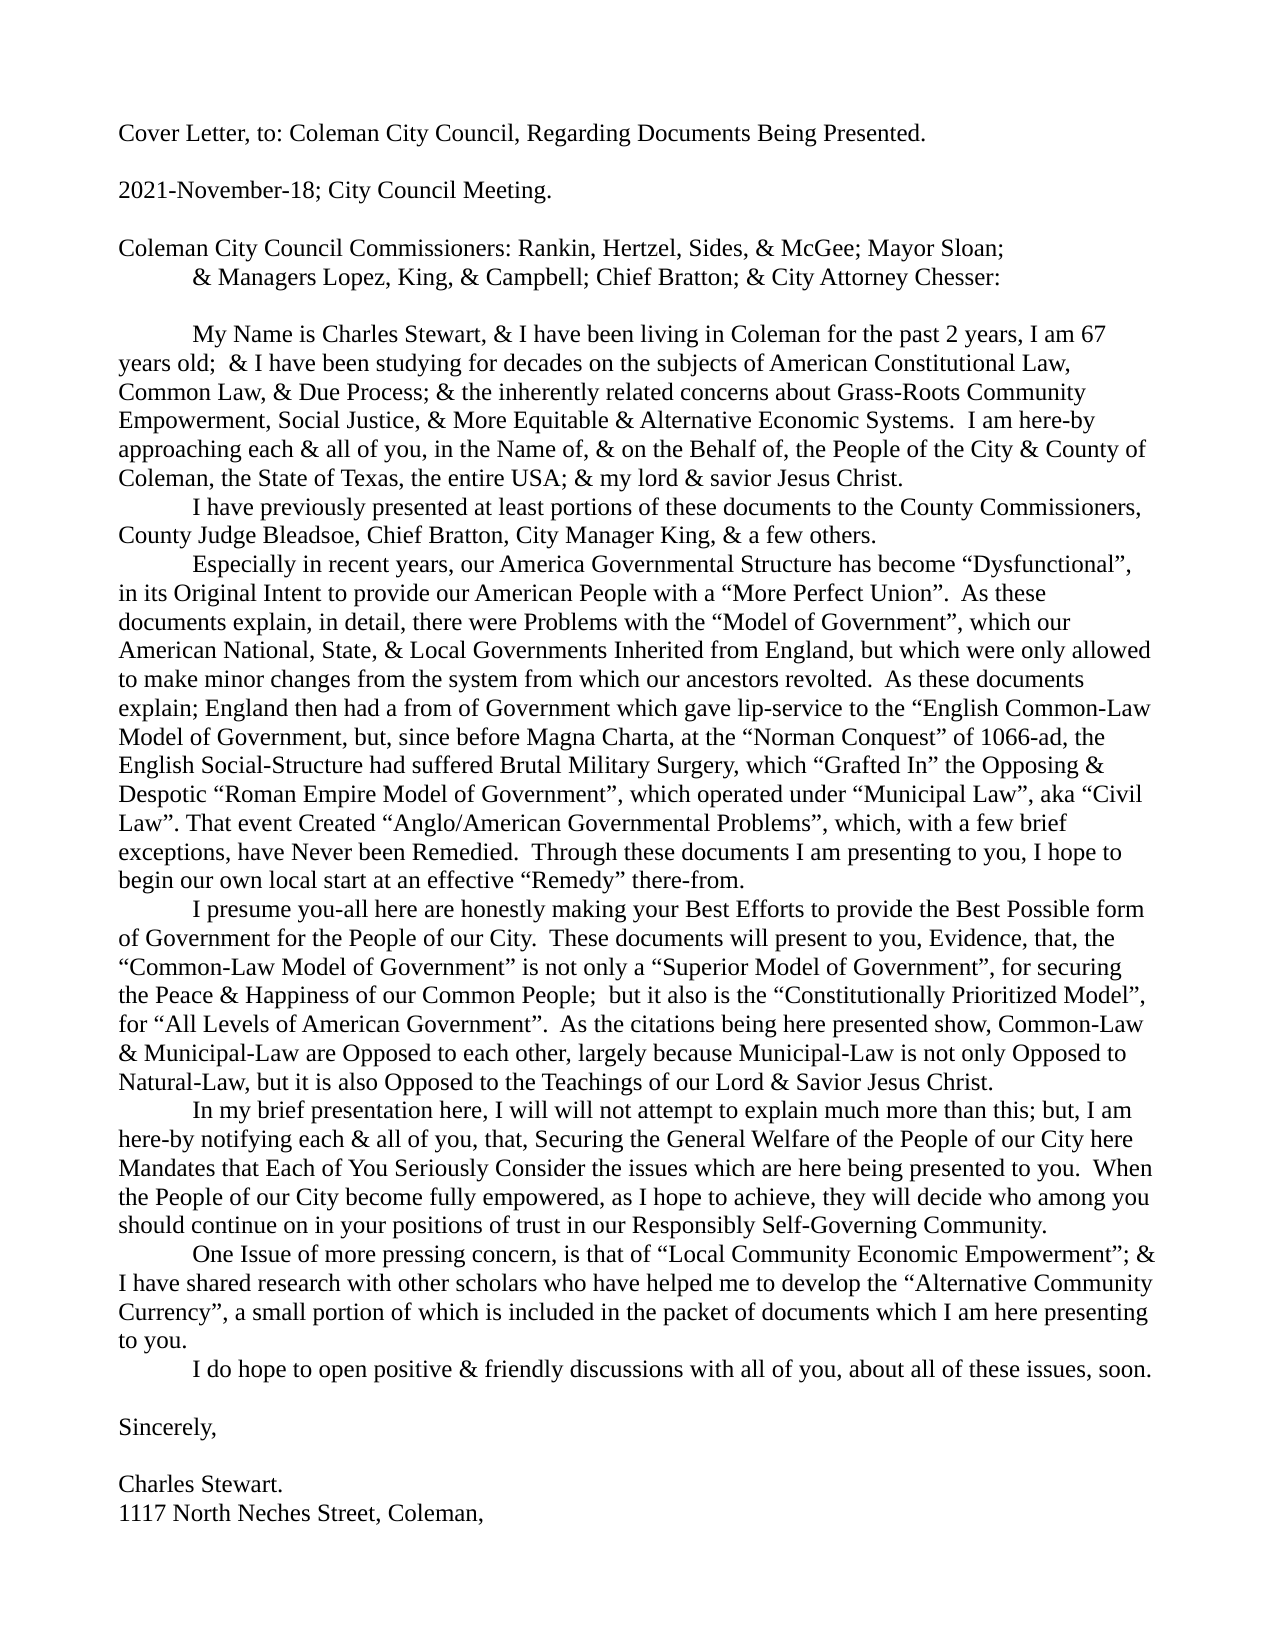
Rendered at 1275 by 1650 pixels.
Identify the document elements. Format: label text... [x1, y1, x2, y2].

text 2021-November-18; City Council Meeting. Coleman City Council Commissioners: Rankin, Hertzel, Sides, & McGee; Mayor Sloan; & Managers Lopez, King, & Campbell; Chief Bratton; & City Attorney Chesser: My Name is Charles Stewart, & I have been living in Coleman for the past 2 years, I am 67 years old; & I have been studying for decades on the subjects of American Constitutional Law, Common Law, & Due Process; & the inherently related concerns about Grass-Roots Community Empowerment, Social Justice, & More Equitable & Alternative Economic Systems. I am here-by approaching each & all of you, in the Name of, & on the Behalf of, the People of the City & County of Coleman, the State of Texas, the entire USA; & my lord & savior Jesus Christ. I have previously presented at least portions of these documents to the County Commissioners, County Judge Bleadsoe, Chief Bratton, City Manager King, & a few others. Especially in recent years, our America Governmental Structure has become “Dysfunctional”, in its Original Intent to provide our American People with a “More Perfect Union”. As these documents explain, in detail, there were Problems with the “Model of Government”, which our American National, State, & Local Governments Inherited from England, but which were only allowed to make minor changes from the system from which our ancestors revolted. As these documents explain; England then had a from of Government which gave lip-service to the “English Common-Law Model of Government, but, since before Magna Charta, at the “Norman Conquest” of 1066-ad, the English Social-Structure had suffered Brutal Military Surgery, which “Grafted In” the Opposing & Despotic “Roman Empire Model of Government”, which operated under “Municipal Law”, aka “Civil Law”. That event Created “Anglo/American Governmental Problems”, which, with a few brief exceptions, have Never been Remedied. Through these documents I am presenting to you, I hope to begin our own local start at an effective “Remedy” there-from. [118, 176, 1157, 894]
text In my brief presentation here, I will will not attempt to explain much more than this; but, I am here-by notifying each & all of you, that, Securing the General Welfare of the People of our City here Mandates that Each of You Seriously Consider the issues which are here being presented to you. When the People of our City become fully empowered, as I hope to achieve, they will decide who among you should continue on in your positions of trust in our Responsibly Self-Governing Community. [118, 1096, 1157, 1239]
text Sincerely, [118, 1383, 1157, 1441]
text One Issue of more pressing concern, is that of “Local Community Economic Empowerment”; & I have shared research with other scholars who have helped me to develop the “Alternative Community Currency”, a small portion of which is included in the packet of documents which I am here presenting to you. [118, 1239, 1157, 1354]
text Charles Stewart. [118, 1469, 1157, 1498]
text Cover Letter, to: Coleman City Council, Regarding Documents Being Presented. [118, 118, 1157, 176]
text 1117 North Neches Street, Coleman, [118, 1498, 1157, 1527]
text I do hope to open positive & friendly discussions with all of you, about all of these issues, soon. [118, 1354, 1157, 1383]
text I presume you-all here are honestly making your Best Efforts to provide the Best Possible form of Government for the People of our City. These documents will present to you, Evidence, that, the “Common-Law Model of Government” is not only a “Superior Model of Government”, for securing the Peace & Happiness of our Common People; but it also is the “Constitutionally Prioritized Model”, for “All Levels of American Government”. As the citations being here presented show, Common-Law & Municipal-Law are Opposed to each other, largely because Municipal-Law is not only Opposed to Natural-Law, but it is also Opposed to the Teachings of our Lord & Savior Jesus Christ. [118, 894, 1157, 1096]
